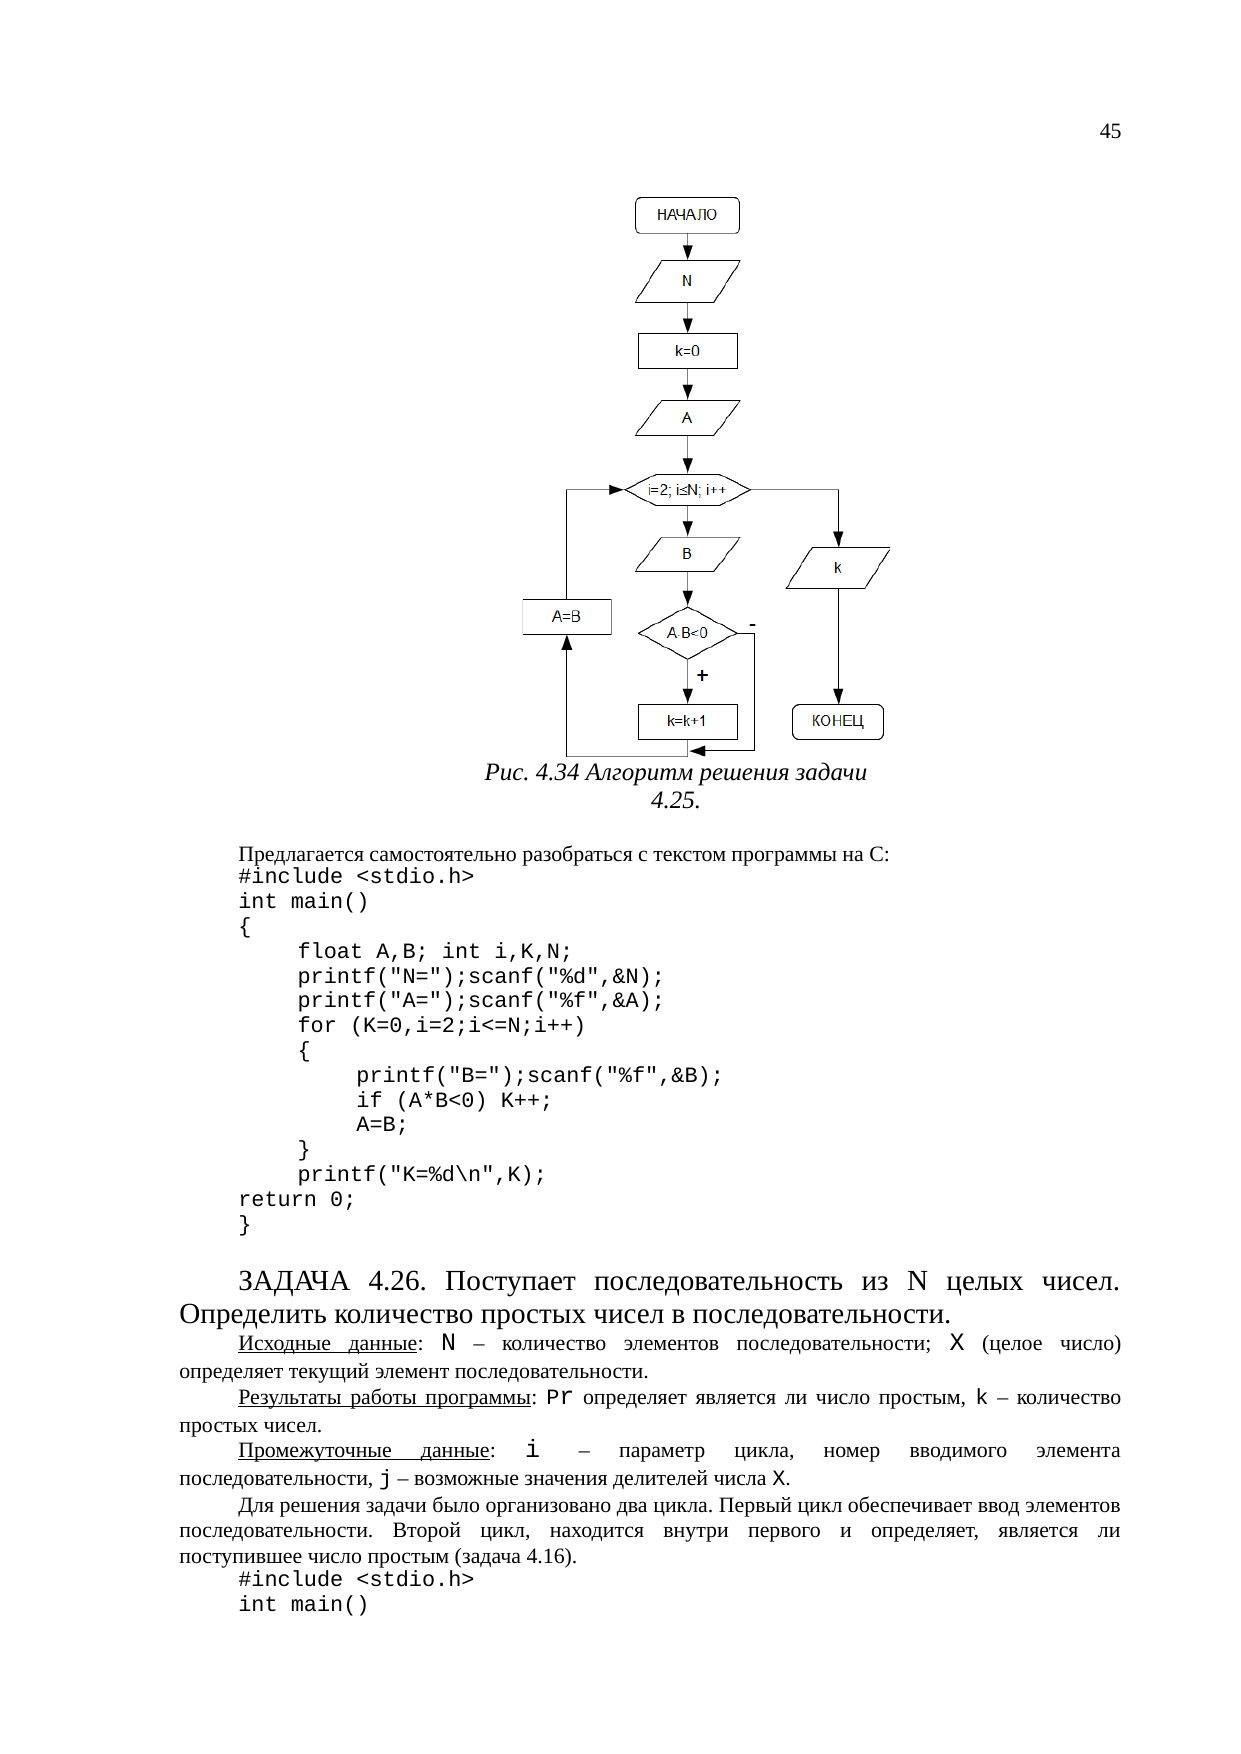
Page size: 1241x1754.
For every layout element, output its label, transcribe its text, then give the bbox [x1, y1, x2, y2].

text printf("B=");scanf("%f",&B); [238, 1064, 1121, 1089]
text { [238, 915, 1121, 940]
text } [238, 1138, 1121, 1163]
text ЗАДАЧА 4.26. Поступает последовательность из N целых чисел. Определить количество простых чисел в последовательности. [179, 1263, 1121, 1330]
text for (K=0,i=2;i<=N;i++) [238, 1014, 1121, 1039]
text Рис. 4.34 Алгоритм решения задачи 4.25. [464, 197, 890, 814]
text if (A*B<0) K++; [238, 1089, 1121, 1114]
text Результаты работы программы: Pr определяет является ли число простым, k – количество простых чисел. [179, 1383, 1121, 1437]
text #include <stdio.h> [238, 866, 1121, 891]
text Исходные данные: N – количество элементов последовательности; X (целое число) определяет текущий элемент последовательности. [179, 1330, 1121, 1383]
text int main() [238, 891, 1121, 915]
text #include <stdio.h> [238, 1568, 1121, 1593]
text Промежуточные данные: i – параметр цикла, номер вводимого элемента последовательности, j – возможные значения делителей числа X. [179, 1437, 1121, 1492]
text int main() [238, 1593, 1121, 1617]
text Предлагается самостоятельно разобраться с текстом программы на С: [179, 841, 1121, 866]
picture [522, 197, 891, 757]
text printf("A=");scanf("%f",&A); [238, 990, 1121, 1014]
text printf("N=");scanf("%d",&N); [238, 965, 1121, 990]
text A=B; [238, 1114, 1121, 1138]
text } [238, 1213, 1121, 1238]
text printf("K=%d\n",K); [238, 1163, 1121, 1188]
text { [238, 1039, 1121, 1064]
text float A,B; int i,K,N; [238, 940, 1121, 965]
text return 0; [238, 1188, 1121, 1213]
text Для решения задачи было организовано два цикла. Первый цикл обеспечивает ввод элементов последовательности. Второй цикл, находится внутри первого и определяет, является ли поступившее число простым (задача 4.16). [179, 1492, 1121, 1568]
